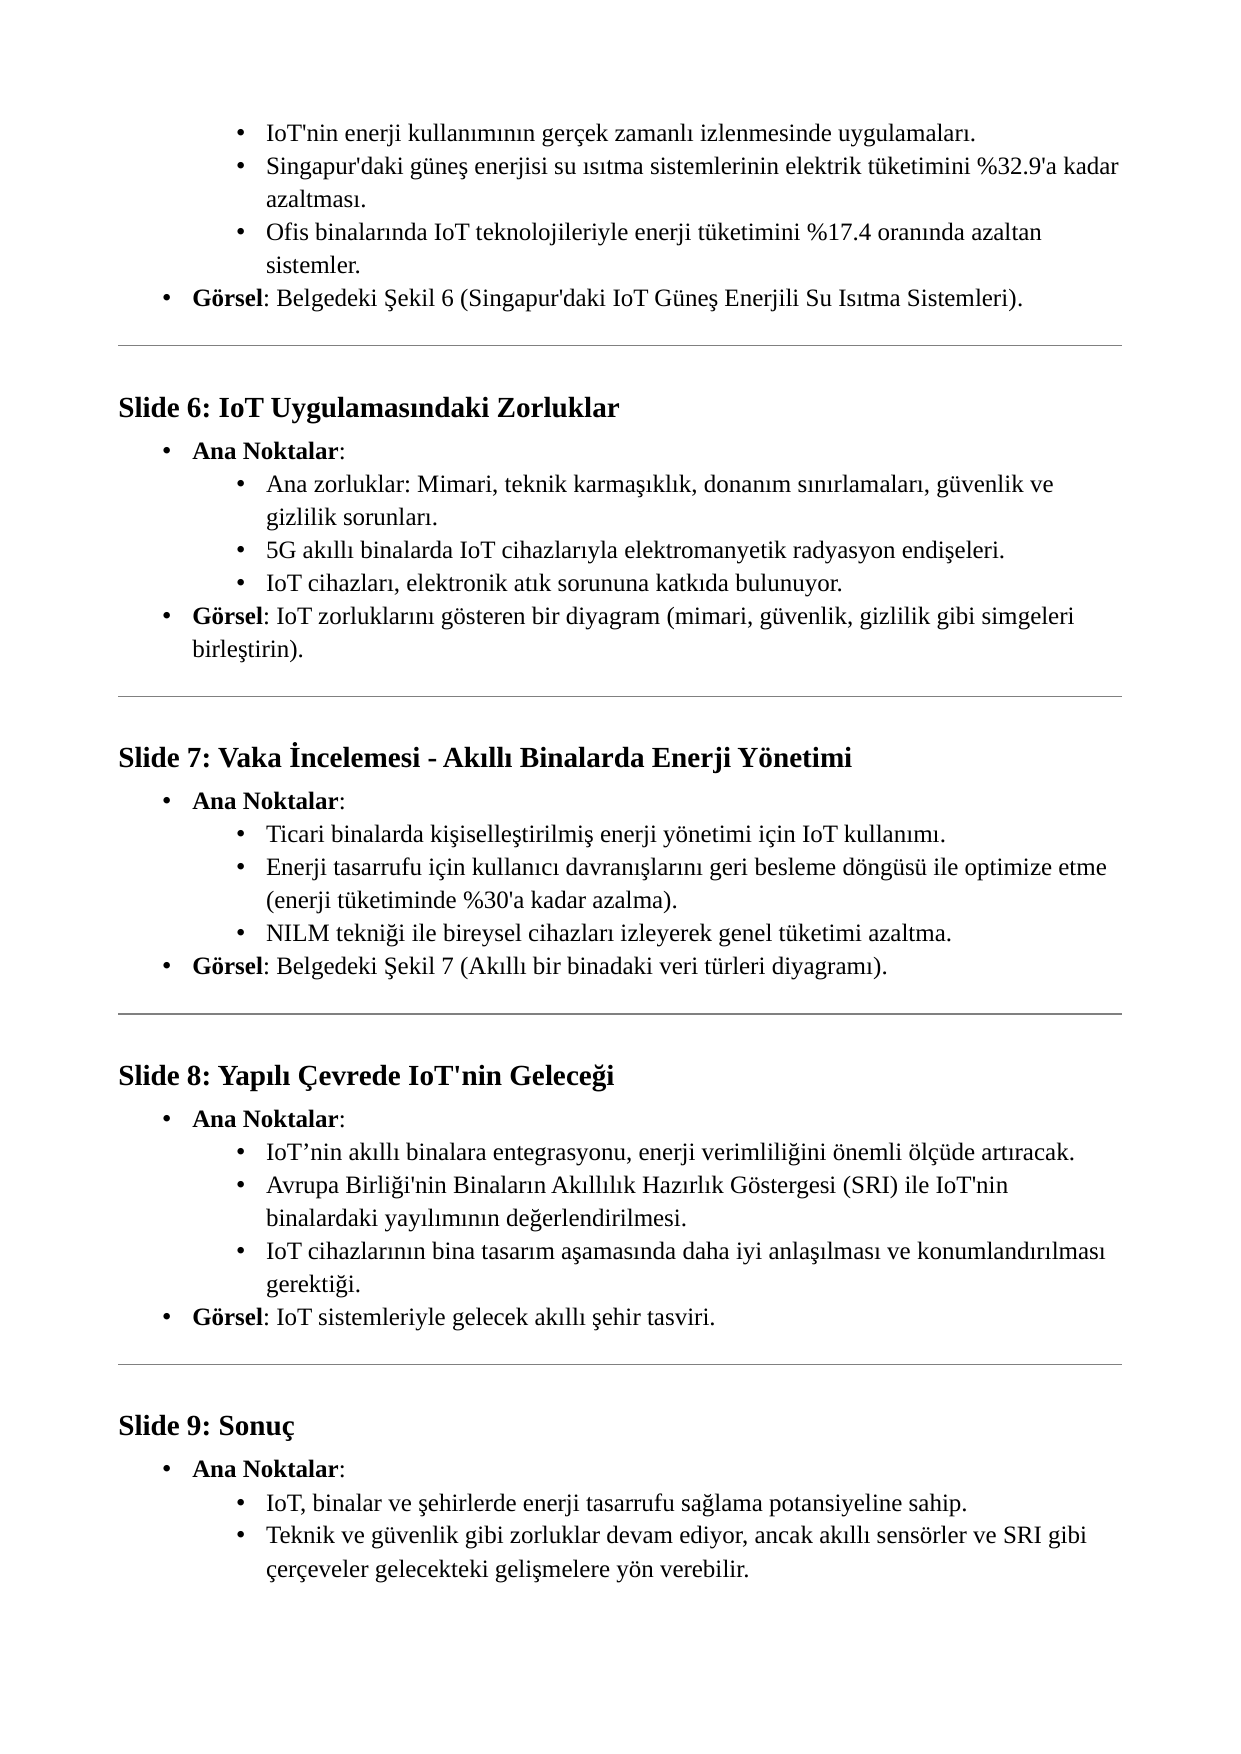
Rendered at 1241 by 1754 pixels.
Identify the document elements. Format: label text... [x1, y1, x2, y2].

list IoT cihazlarının bina tasarım aşamasında daha iyi anlaşılması ve konumlandırılması gerektiği. [236, 1236, 1122, 1298]
list IoT’nin akıllı binalara entegrasyonu, enerji verimliliğini önemli ölçüde artıracak. [236, 1137, 1122, 1166]
list Görsel: IoT sistemleriyle gelecek akıllı şehir tasviri. [162, 1302, 1122, 1331]
list Teknik ve güvenlik gibi zorluklar devam ediyor, ancak akıllı sensörler ve SRI gibi çerçeveler gelecekteki gelişmelere yön verebilir. [236, 1521, 1122, 1582]
list Ana Noktalar: [162, 1104, 1122, 1133]
list IoT cihazları, elektronik atık sorununa katkıda bulunuyor. [236, 568, 1122, 597]
subtitle Slide 6: IoT Uygulamasındaki Zorluklar [118, 390, 1122, 423]
subtitle Slide 7: Vaka İncelemesi - Akıllı Binalarda Enerji Yönetimi [118, 740, 1122, 774]
list Ticari binalarda kişiselleştirilmiş enerji yönetimi için IoT kullanımı. [236, 819, 1122, 848]
list IoT, binalar ve şehirlerde enerji tasarrufu sağlama potansiyeline sahip. [236, 1488, 1122, 1516]
list Ana Noktalar: [162, 436, 1122, 464]
list Singapur'daki güneş enerjisi su ısıtma sistemlerinin elektrik tüketimini %32.9'a kadar azaltması. [236, 151, 1122, 213]
list NILM tekniği ile bireysel cihazları izleyerek genel tüketimi azaltma. [236, 918, 1122, 947]
list 5G akıllı binalarda IoT cihazlarıyla elektromanyetik radyasyon endişeleri. [236, 535, 1122, 563]
list Ofis binalarında IoT teknolojileriyle enerji tüketimini %17.4 oranında azaltan sistemler. [236, 217, 1122, 279]
list Ana zorluklar: Mimari, teknik karmaşıklık, donanım sınırlamaları, güvenlik ve gizlilik sorunları. [236, 469, 1122, 531]
subtitle Slide 9: Sonuç [118, 1408, 1122, 1442]
subtitle Slide 8: Yapılı Çevrede IoT'nin Geleceği [118, 1058, 1122, 1091]
list Görsel: IoT zorluklarını gösteren bir diyagram (mimari, güvenlik, gizlilik gibi simgeleri birleştirin). [162, 601, 1122, 663]
list Ana Noktalar: [162, 786, 1122, 815]
list Enerji tasarrufu için kullanıcı davranışlarını geri besleme döngüsü ile optimize etme (enerji tüketiminde %30'a kadar azalma). [236, 852, 1122, 914]
list Ana Noktalar: [162, 1454, 1122, 1483]
list Avrupa Birliği'nin Binaların Akıllılık Hazırlık Göstergesi (SRI) ile IoT'nin binalardaki yayılımının değerlendirilmesi. [236, 1170, 1122, 1232]
list IoT'nin enerji kullanımının gerçek zamanlı izlenmesinde uygulamaları. [236, 118, 1122, 147]
list Görsel: Belgedeki Şekil 7 (Akıllı bir binadaki veri türleri diyagramı)​. [162, 951, 1122, 980]
list Görsel: Belgedeki Şekil 6 (Singapur'daki IoT Güneş Enerjili Su Isıtma Sistemleri)​. [162, 283, 1122, 312]
